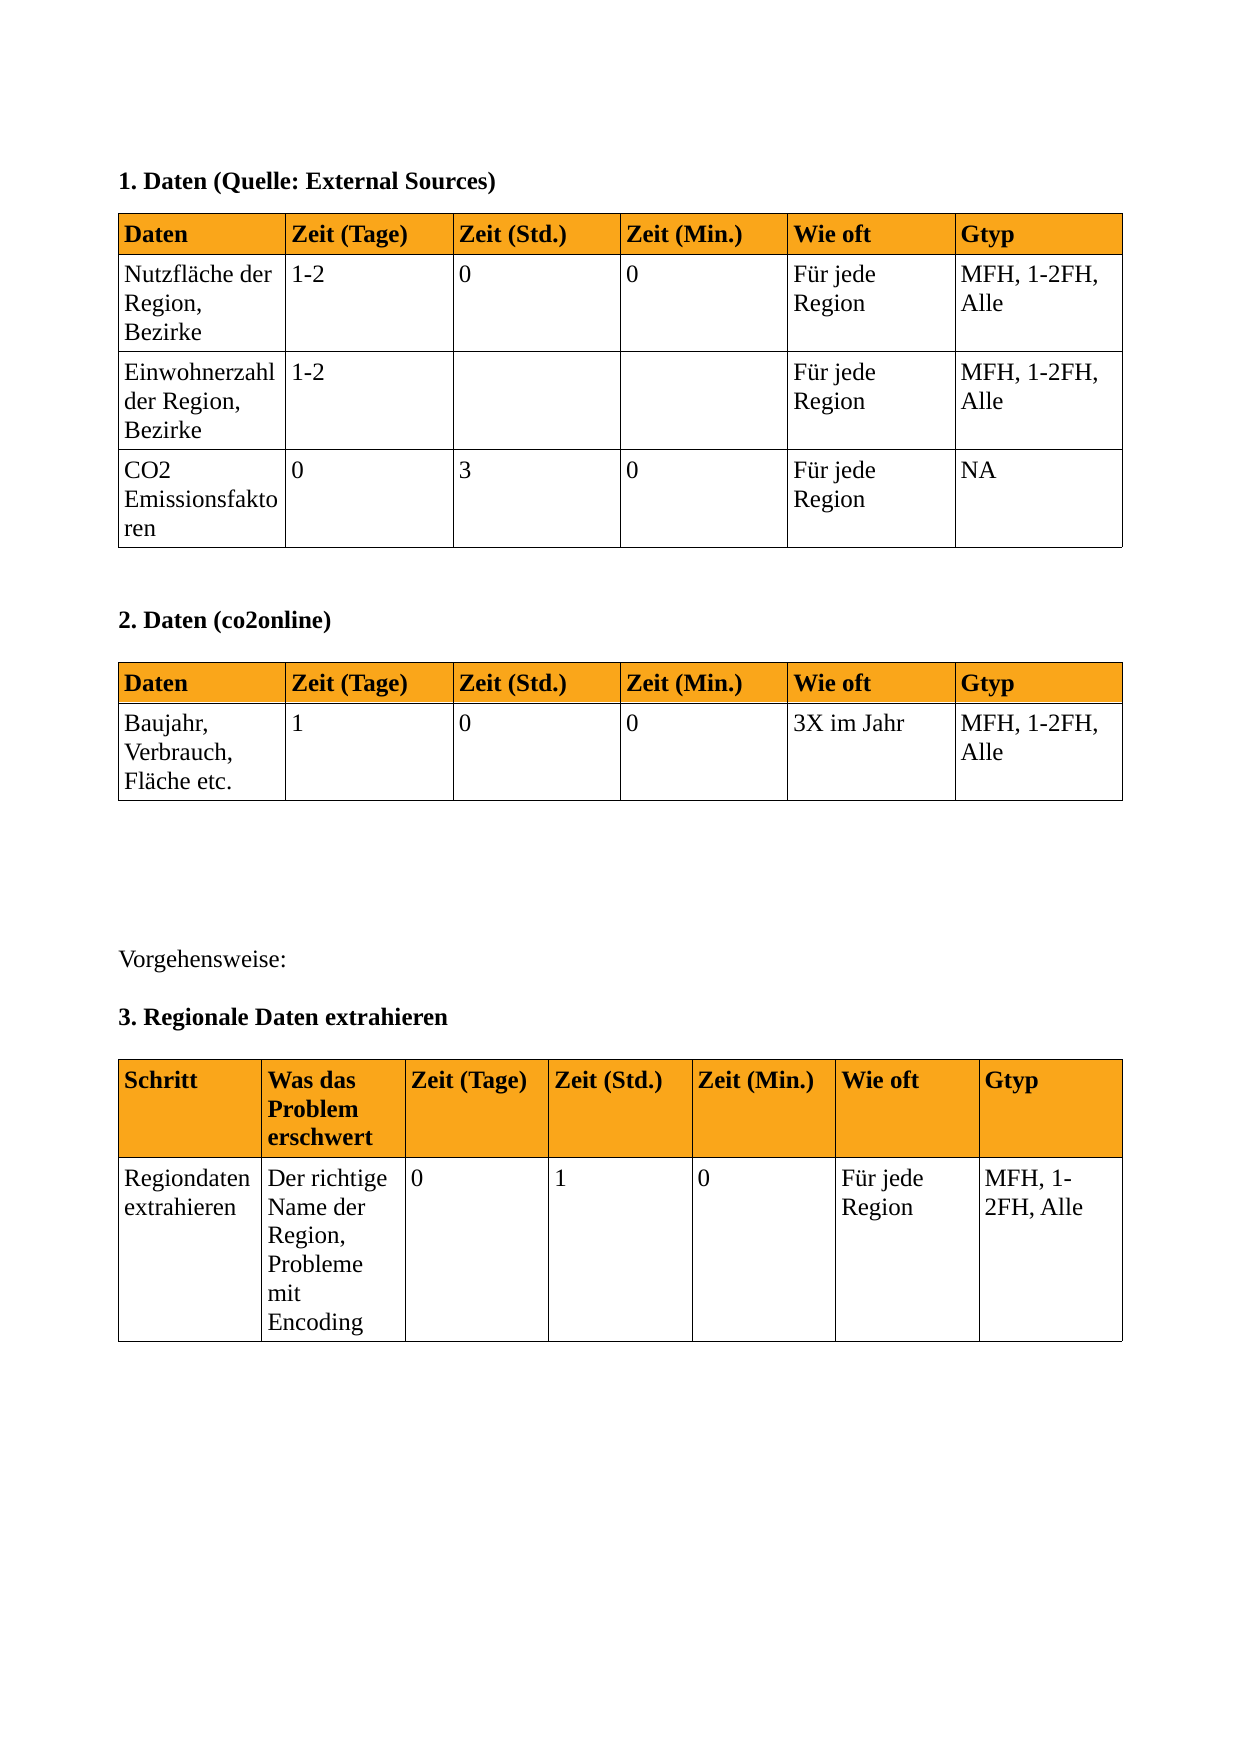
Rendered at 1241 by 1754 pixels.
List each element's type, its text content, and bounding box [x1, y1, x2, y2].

table_cell 1-2 [286, 255, 453, 351]
table_cell 1-2 [286, 352, 453, 449]
table_cell [454, 352, 620, 449]
table_header Was das Problem erschwert [262, 1060, 405, 1157]
table_cell NA [956, 450, 1122, 547]
table_header Zeit (Min.) [693, 1060, 835, 1157]
table_cell 0 [621, 450, 787, 547]
table_cell MFH, 1-2FH, Alle [956, 255, 1122, 351]
table_cell CO2 Emissionsfaktoren [119, 450, 285, 547]
table_cell 3 [454, 450, 620, 547]
table_cell 0 [693, 1158, 835, 1341]
table_cell Einwohnerzahl der Region, Bezirke [119, 352, 285, 449]
table_header Daten [119, 214, 285, 254]
table_cell 0 [621, 255, 787, 351]
table_header Zeit (Min.) [621, 663, 787, 702]
table_cell 1 [286, 704, 453, 800]
table_header Zeit (Tage) [406, 1060, 548, 1157]
table_cell Nutzfläche der Region, Bezirke [119, 255, 285, 351]
table_cell 0 [454, 255, 620, 351]
table_header Zeit (Min.) [621, 214, 787, 254]
table_cell 1 [549, 1158, 692, 1341]
table_cell Für jede Region [788, 255, 955, 351]
table_header Zeit (Tage) [286, 663, 453, 702]
table_cell [621, 352, 787, 449]
table_cell Für jede Region [788, 352, 955, 449]
table_cell Für jede Region [788, 450, 955, 547]
table_header Schritt [119, 1060, 261, 1157]
table_cell 0 [406, 1158, 548, 1341]
table_header Zeit (Std.) [549, 1060, 692, 1157]
table_header Wie oft [788, 214, 955, 254]
table_header Gtyp [956, 663, 1122, 702]
table_cell MFH, 1-2FH, Alle [956, 704, 1122, 800]
text 2. Daten (co2online) [118, 605, 1122, 633]
table_cell 0 [286, 450, 453, 547]
table_header Gtyp [956, 214, 1122, 254]
table_cell 0 [621, 704, 787, 800]
table_header Zeit (Tage) [286, 214, 453, 254]
table_cell Baujahr, Verbrauch, Fläche etc. [119, 704, 285, 800]
text 1. Daten (Quelle: External Sources) [118, 166, 1122, 194]
text 3. Regionale Daten extrahieren [118, 1002, 1122, 1030]
table_header Wie oft [788, 663, 955, 702]
table_header Zeit (Std.) [454, 663, 620, 702]
table_cell MFH, 1-2FH, Alle [956, 352, 1122, 449]
table_cell Regiondaten extrahieren [119, 1158, 261, 1341]
table_cell 3X im Jahr [788, 704, 955, 800]
table_cell MFH, 1-2FH, Alle [980, 1158, 1122, 1341]
table_cell Für jede Region [836, 1158, 979, 1341]
table_header Gtyp [980, 1060, 1122, 1157]
text Vorgehensweise: [118, 944, 1122, 973]
table_header Zeit (Std.) [454, 214, 620, 254]
table_header Daten [119, 663, 285, 702]
table_header Wie oft [836, 1060, 979, 1157]
table_cell Der richtige Name der Region, Probleme mit Encoding [262, 1158, 405, 1341]
table_cell 0 [454, 704, 620, 800]
